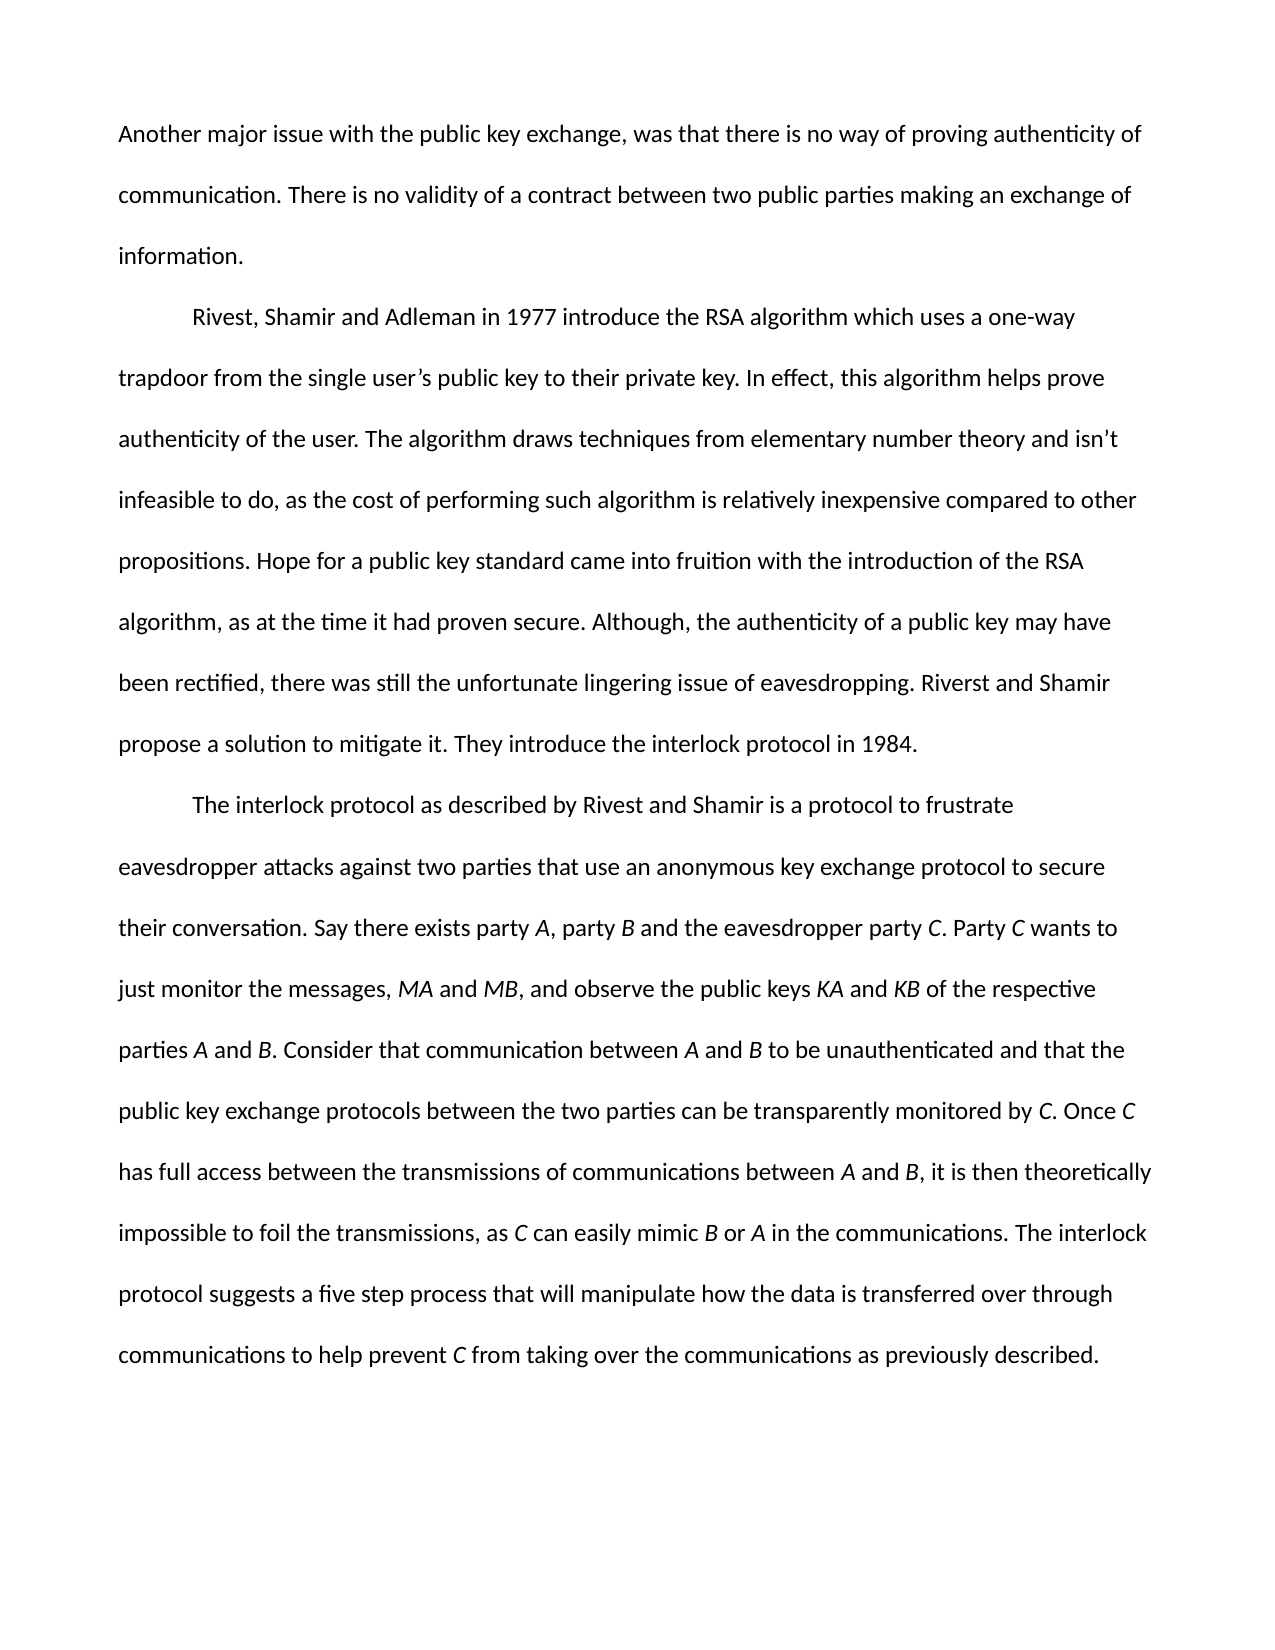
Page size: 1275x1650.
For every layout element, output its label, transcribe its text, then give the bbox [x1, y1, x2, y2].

text Another major issue with the public key exchange, was that there is no way of proving authenticity of communication. There is no validity of a contract between two public parties making an exchange of information. [118, 118, 1157, 271]
text The interlock protocol as described by Rivest and Shamir is a protocol to frustrate eavesdropper attacks against two parties that use an anonymous key exchange protocol to secure their conversation. Say there exists party A, party B and the eavesdropper party C. Party C wants to just monitor the messages, MA and MB, and observe the public keys KA and KB of the respective parties A and B. Consider that communication between A and B to be unauthenticated and that the public key exchange protocols between the two parties can be transparently monitored by C. Once C has full access between the transmissions of communications between A and B, it is then theoretically impossible to foil the transmissions, as C can easily mimic B or A in the communications. The interlock protocol suggests a five step process that will manipulate how the data is transferred over through communications to help prevent C from taking over the communications as previously described. [118, 789, 1157, 1369]
text Rivest, Shamir and Adleman in 1977 introduce the RSA algorithm which uses a one-way trapdoor from the single user’s public key to their private key. In effect, this algorithm helps prove authenticity of the user. The algorithm draws techniques from elementary number theory and isn’t infeasible to do, as the cost of performing such algorithm is relatively inexpensive compared to other propositions. Hope for a public key standard came into fruition with the introduction of the RSA algorithm, as at the time it had proven secure. Although, the authenticity of a public key may have been rectified, there was still the unfortunate lingering issue of eavesdropping. Riverst and Shamir propose a solution to mitigate it. They introduce the interlock protocol in 1984. [118, 301, 1157, 759]
